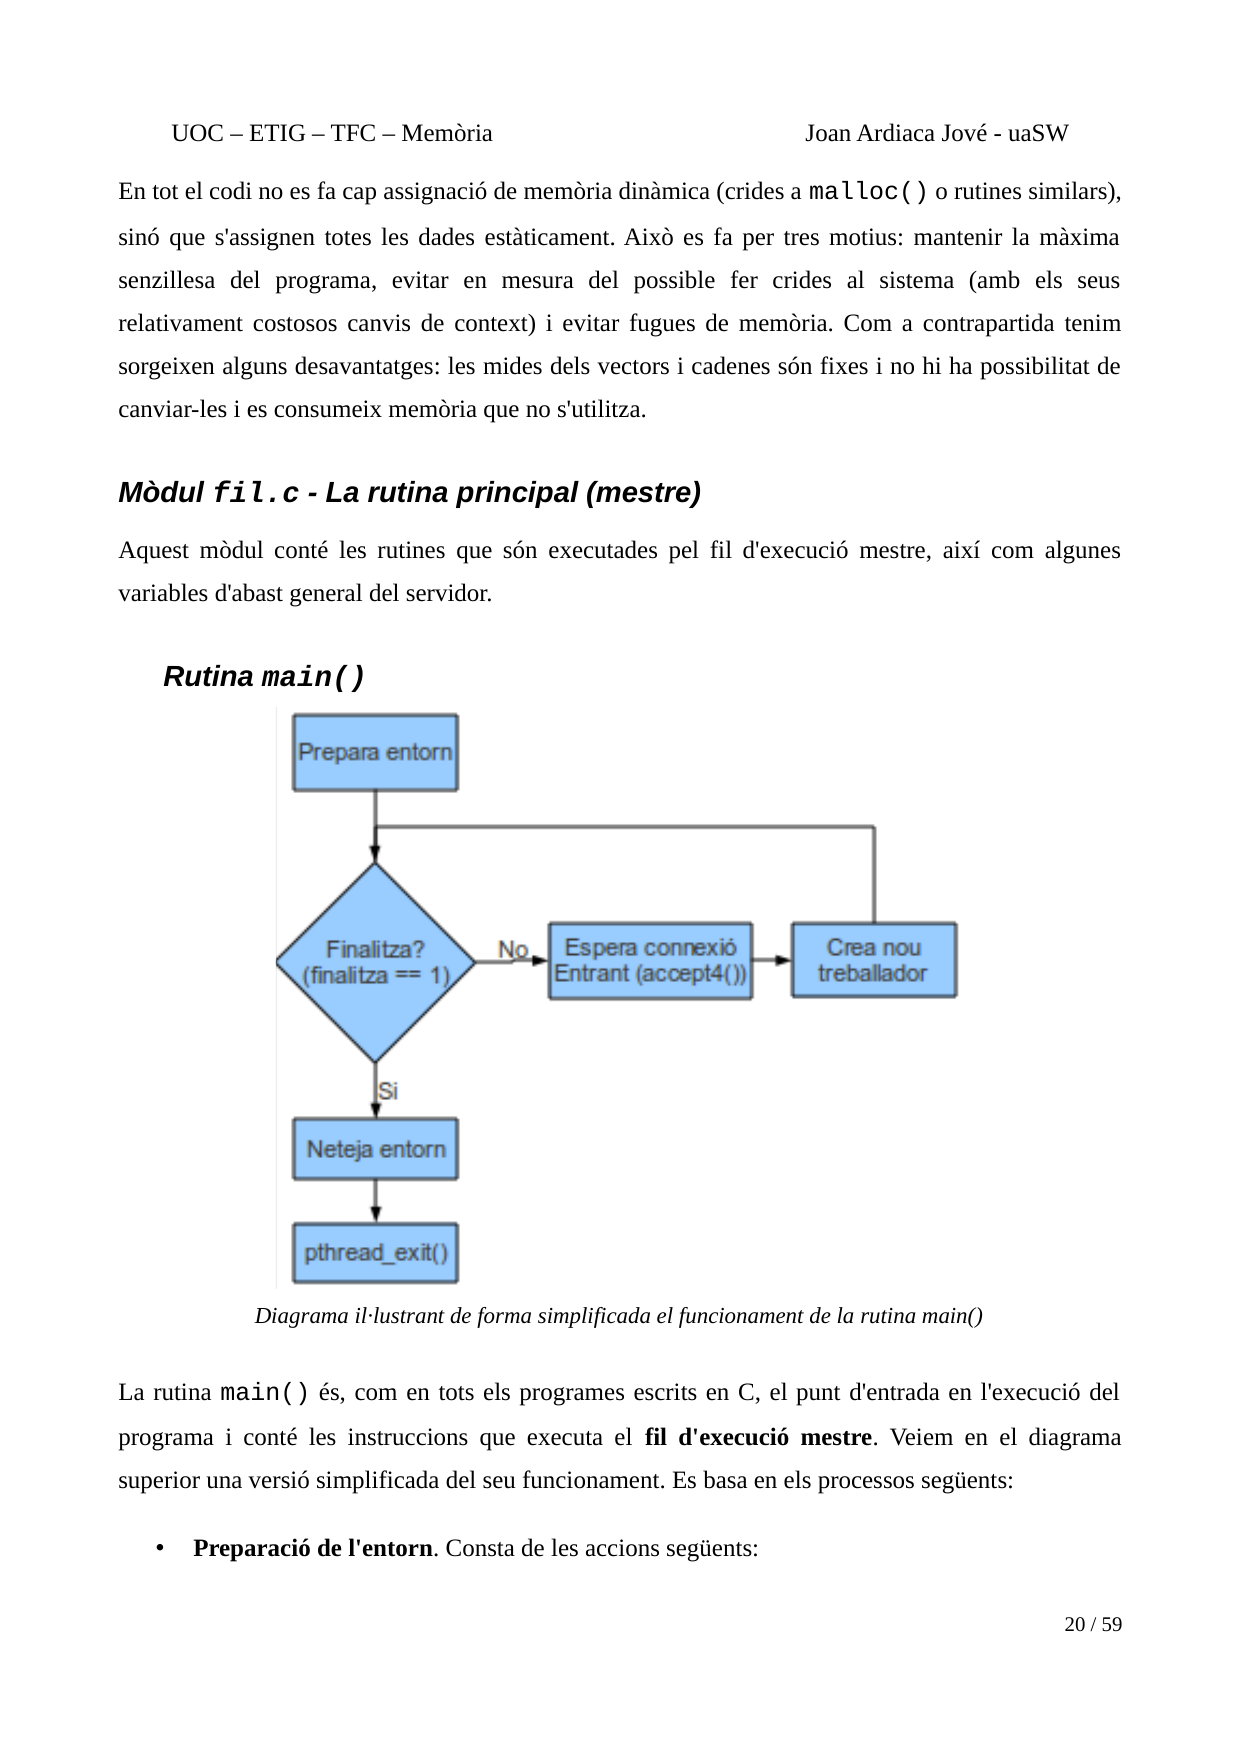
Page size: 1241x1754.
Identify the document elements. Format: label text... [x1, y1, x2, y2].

text Diagrama il·lustrant de forma simplificada el funcionament de la rutina main() [118, 713, 1122, 1328]
text La rutina main() és, com en tots els programes escrits en C, el punt d'entrada en l'execució del programa i conté les instruccions que executa el fil d'execució mestre. Veiem en el diagrama superior una versió simplificada del seu funcionament. Es basa en els processos següents: [118, 1377, 1122, 1494]
picture [275, 707, 965, 1289]
list Preparació de l'entorn. Consta de les accions següents: [156, 1533, 1122, 1562]
subtitle Mòdul fil.c - La rutina principal (mestre) [118, 474, 1122, 511]
subtitle Rutina main() [163, 659, 1122, 695]
text En tot el codi no es fa cap assignació de memòria dinàmica (crides a malloc() o rutines similars), sinó que s'assignen totes les dades estàticament. Això es fa per tres motius: mantenir la màxima senzillesa del programa, evitar en mesura del possible fer crides al sistema (amb els seus relativament costosos canvis de context) i evitar fugues de memòria. Com a contrapartida tenim sorgeixen alguns desavantatges: les mides dels vectors i cadenes són fixes i no hi ha possibilitat de canviar-les i es consumeix memòria que no s'utilitza. [118, 176, 1122, 423]
text Aquest mòdul conté les rutines que són executades pel fil d'execució mestre, així com algunes variables d'abast general del servidor. [118, 535, 1122, 607]
